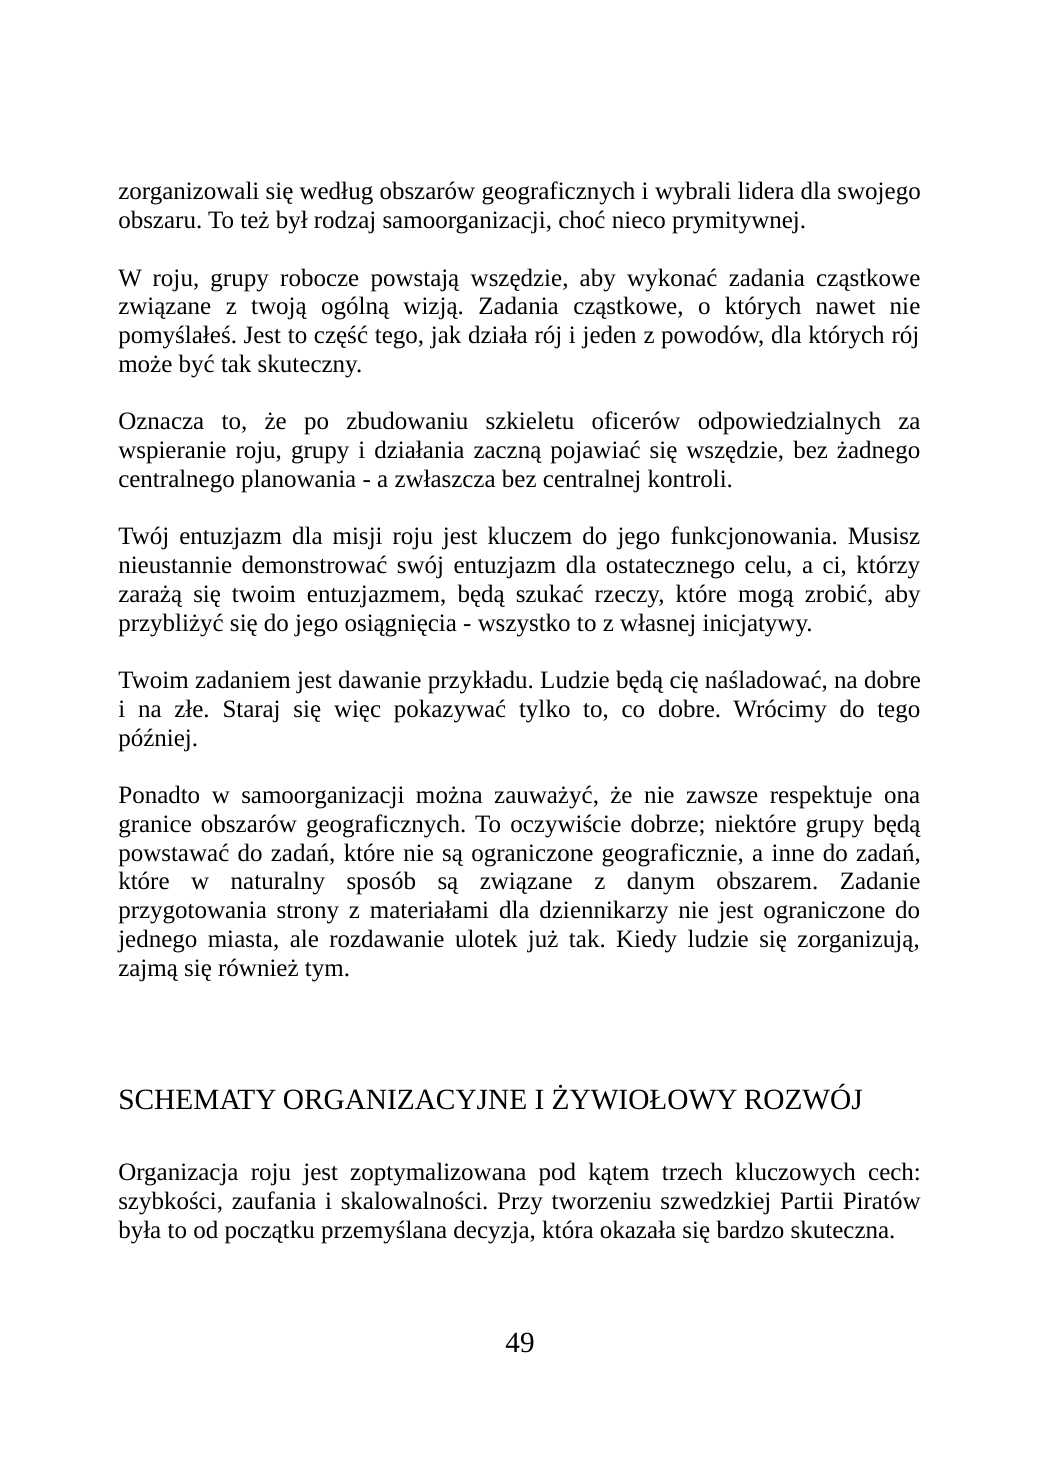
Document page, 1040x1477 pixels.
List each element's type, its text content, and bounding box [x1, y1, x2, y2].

text Ponadto w samoorganizacji można zauważyć, że nie zawsze respektuje ona granice obszarów geograficznych. To oczywiście dobrze; niektóre grupy będą powstawać do zadań, które nie są ograniczone geograficznie, a inne do zadań, które w naturalny sposób są związane z danym obszarem. Zadanie przygotowania strony z materiałami dla dziennikarzy nie jest ograniczone do jednego miasta, ale rozdawanie ulotek już tak. Kiedy ludzie się zorganizują, zajmą się również tym. [118, 780, 921, 981]
text Twoim zadaniem jest dawanie przykładu. Ludzie będą cię naśladować, na dobre i na złe. Staraj się więc pokazywać tylko to, co dobre. Wrócimy do tego później. [118, 665, 921, 751]
text Twój entuzjazm dla misji roju jest kluczem do jego funkcjonowania. Musisz nieustannie demonstrować swój entuzjazm dla ostatecznego celu, a ci, którzy zarażą się twoim entuzjazmem, będą szukać rzeczy, które mogą zrobić, aby przybliżyć się do jego osiągnięcia - wszystko to z własnej inicjatywy. [118, 521, 921, 636]
text W roju, grupy robocze powstają wszędzie, aby wykonać zadania cząstkowe związane z twoją ogólną wizją. Zadania cząstkowe, o których nawet nie pomyślałeś. Jest to część tego, jak działa rój i jeden z powodów, dla których rój może być tak skuteczny. [118, 263, 921, 378]
text Oznacza to, że po zbudowaniu szkieletu oficerów odpowiedzialnych za wspieranie roju, grupy i działania zaczną pojawiać się wszędzie, bez żadnego centralnego planowania - a zwłaszcza bez centralnej kontroli. [118, 406, 921, 493]
subtitle SCHEMATY ORGANIZACYJNE I ŻYWIOŁOWY ROZWÓJ [118, 1082, 921, 1116]
text zorganizowali się według obszarów geograficznych i wybrali lidera dla swojego obszaru. To też był rodzaj samoorganizacji, choć nieco prymitywnej. [118, 176, 921, 234]
text Organizacja roju jest zoptymalizowana pod kątem trzech kluczowych cech: szybkości, zaufania i skalowalności. Przy tworzeniu szwedzkiej Partii Piratów była to od początku przemyślana decyzja, która okazała się bardzo skuteczna. [118, 1157, 921, 1243]
